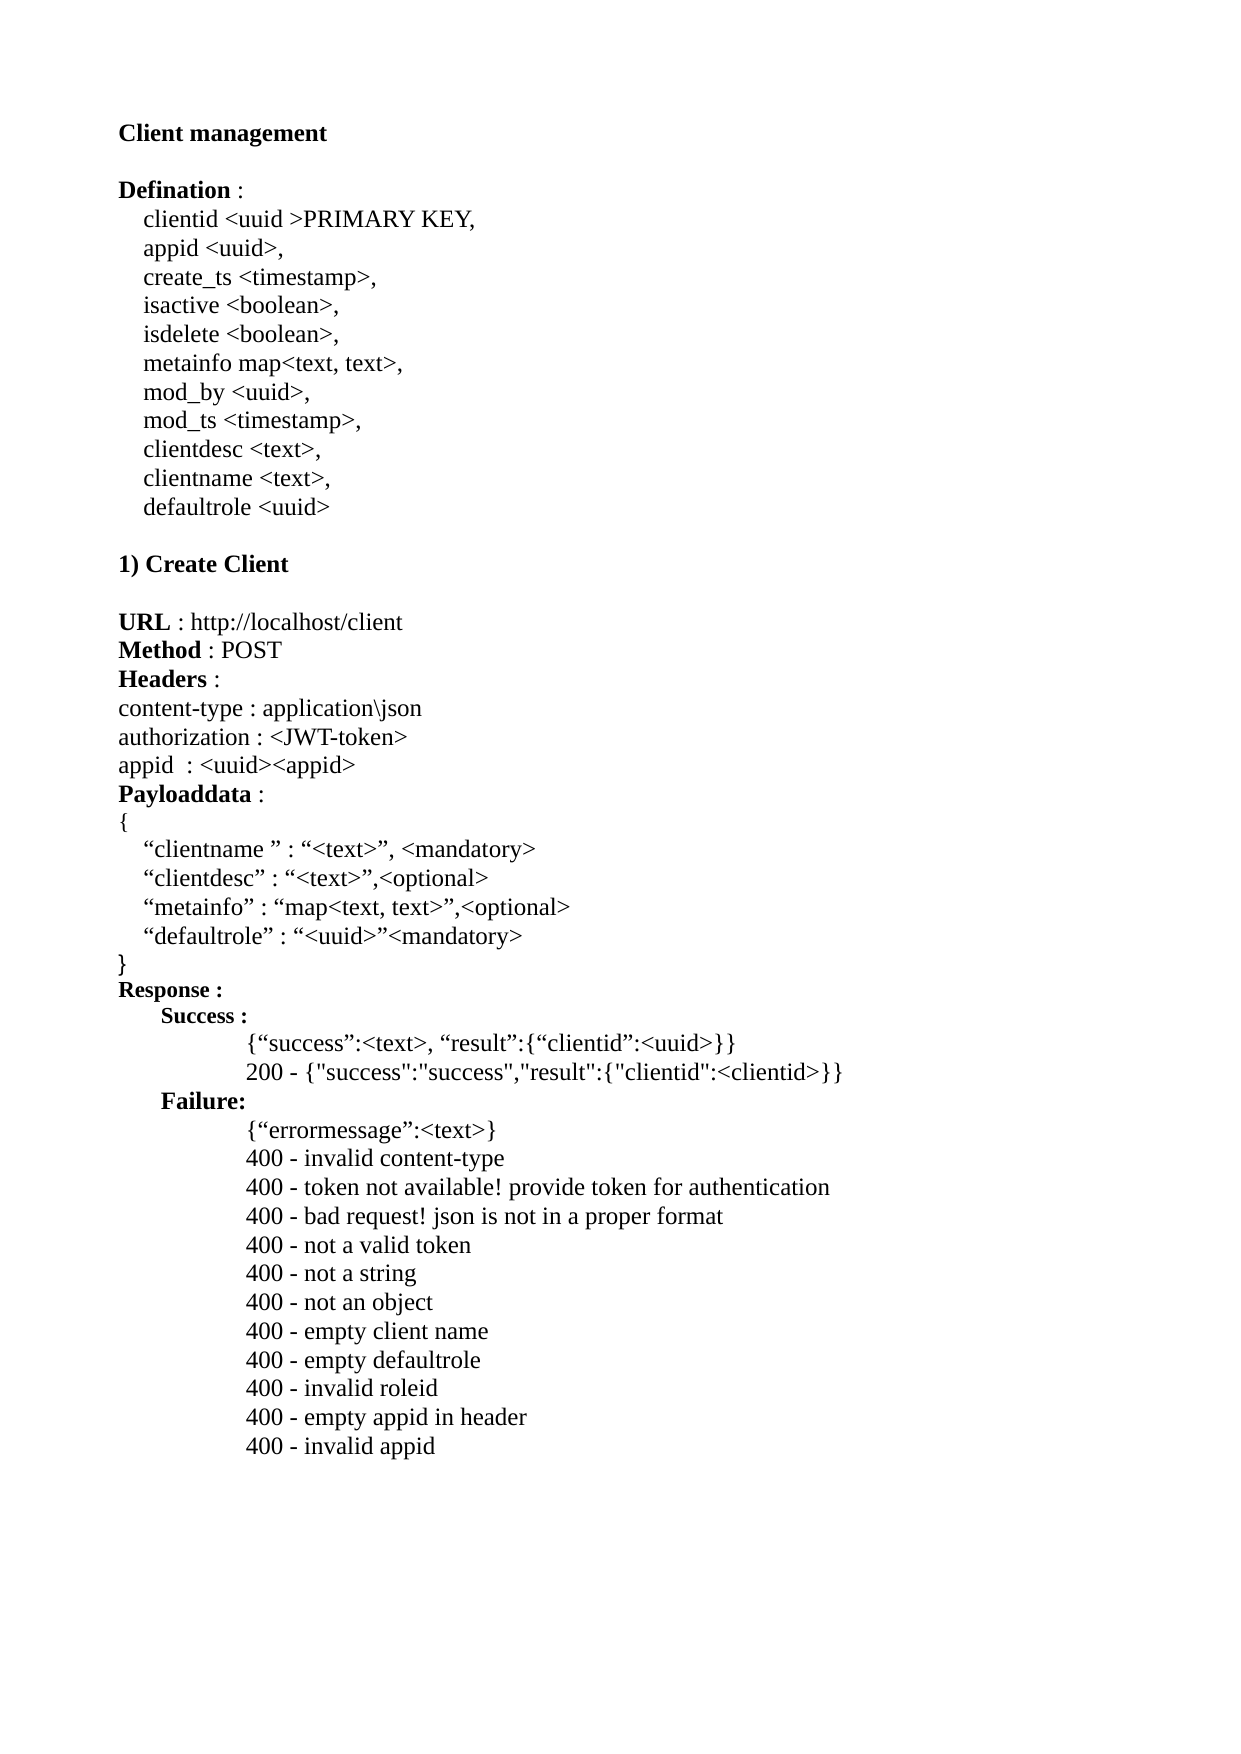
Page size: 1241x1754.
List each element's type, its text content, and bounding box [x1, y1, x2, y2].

text 400 - invalid appid [118, 1431, 1122, 1460]
text {“errormessage”:<text>} [118, 1115, 1122, 1143]
text mod_ts <timestamp>, [118, 406, 1122, 434]
text 400 - token not available! provide token for authentication [118, 1172, 1122, 1201]
text Client management [118, 118, 1122, 147]
text 400 - empty client name [118, 1316, 1122, 1345]
text mod_by <uuid>, [118, 377, 1122, 406]
text { [118, 808, 1122, 834]
text clientdesc <text>, [118, 434, 1122, 463]
text Response : [118, 976, 1122, 1002]
text 400 - empty appid in header [118, 1402, 1122, 1431]
text “clientname ” : “<text>”, <mandatory> [118, 834, 1122, 863]
text Headers : [118, 664, 1122, 693]
text Method : POST [118, 636, 1122, 664]
text Failure: [118, 1086, 1122, 1115]
text defaultrole <uuid> [118, 492, 1122, 521]
text 1) Create Client [118, 549, 1122, 578]
text metainfo map<text, text>, [118, 348, 1122, 377]
text appid : <uuid><appid> [118, 751, 1122, 779]
text authorization : <JWT-token> [118, 722, 1122, 751]
text 400 - empty defaultrole [118, 1345, 1122, 1373]
text clientid <uuid >PRIMARY KEY, [118, 204, 1122, 233]
text “clientdesc” : “<text>”,<optional> [118, 863, 1122, 892]
text isactive <boolean>, [118, 291, 1122, 319]
text “defaultrole” : “<uuid>”<mandatory> [118, 921, 1122, 949]
text 400 - invalid roleid [118, 1373, 1122, 1402]
text Defination : [118, 176, 1122, 204]
text content-type : application\json [118, 693, 1122, 722]
text “metainfo” : “map<text, text>”,<optional> [118, 892, 1122, 921]
text } [118, 949, 1122, 976]
text {“success”:<text>, “result”:{“clientid”:<uuid>}} [118, 1028, 1122, 1057]
text 400 - not a valid token [118, 1230, 1122, 1258]
text 400 - not an object [118, 1287, 1122, 1316]
text URL : http://localhost/client [118, 607, 1122, 636]
text clientname <text>, [118, 463, 1122, 492]
text 200 - {"success":"success","result":{"clientid":<clientid>}} [118, 1057, 1122, 1086]
text create_ts <timestamp>, [118, 262, 1122, 291]
text 400 - not a string [118, 1258, 1122, 1287]
text isdelete <boolean>, [118, 319, 1122, 348]
text Payloaddata : [118, 779, 1122, 808]
text 400 - bad request! json is not in a proper format [118, 1201, 1122, 1230]
text 400 - invalid content-type [118, 1143, 1122, 1172]
text appid <uuid>, [118, 233, 1122, 262]
text Success : [118, 1002, 1122, 1028]
